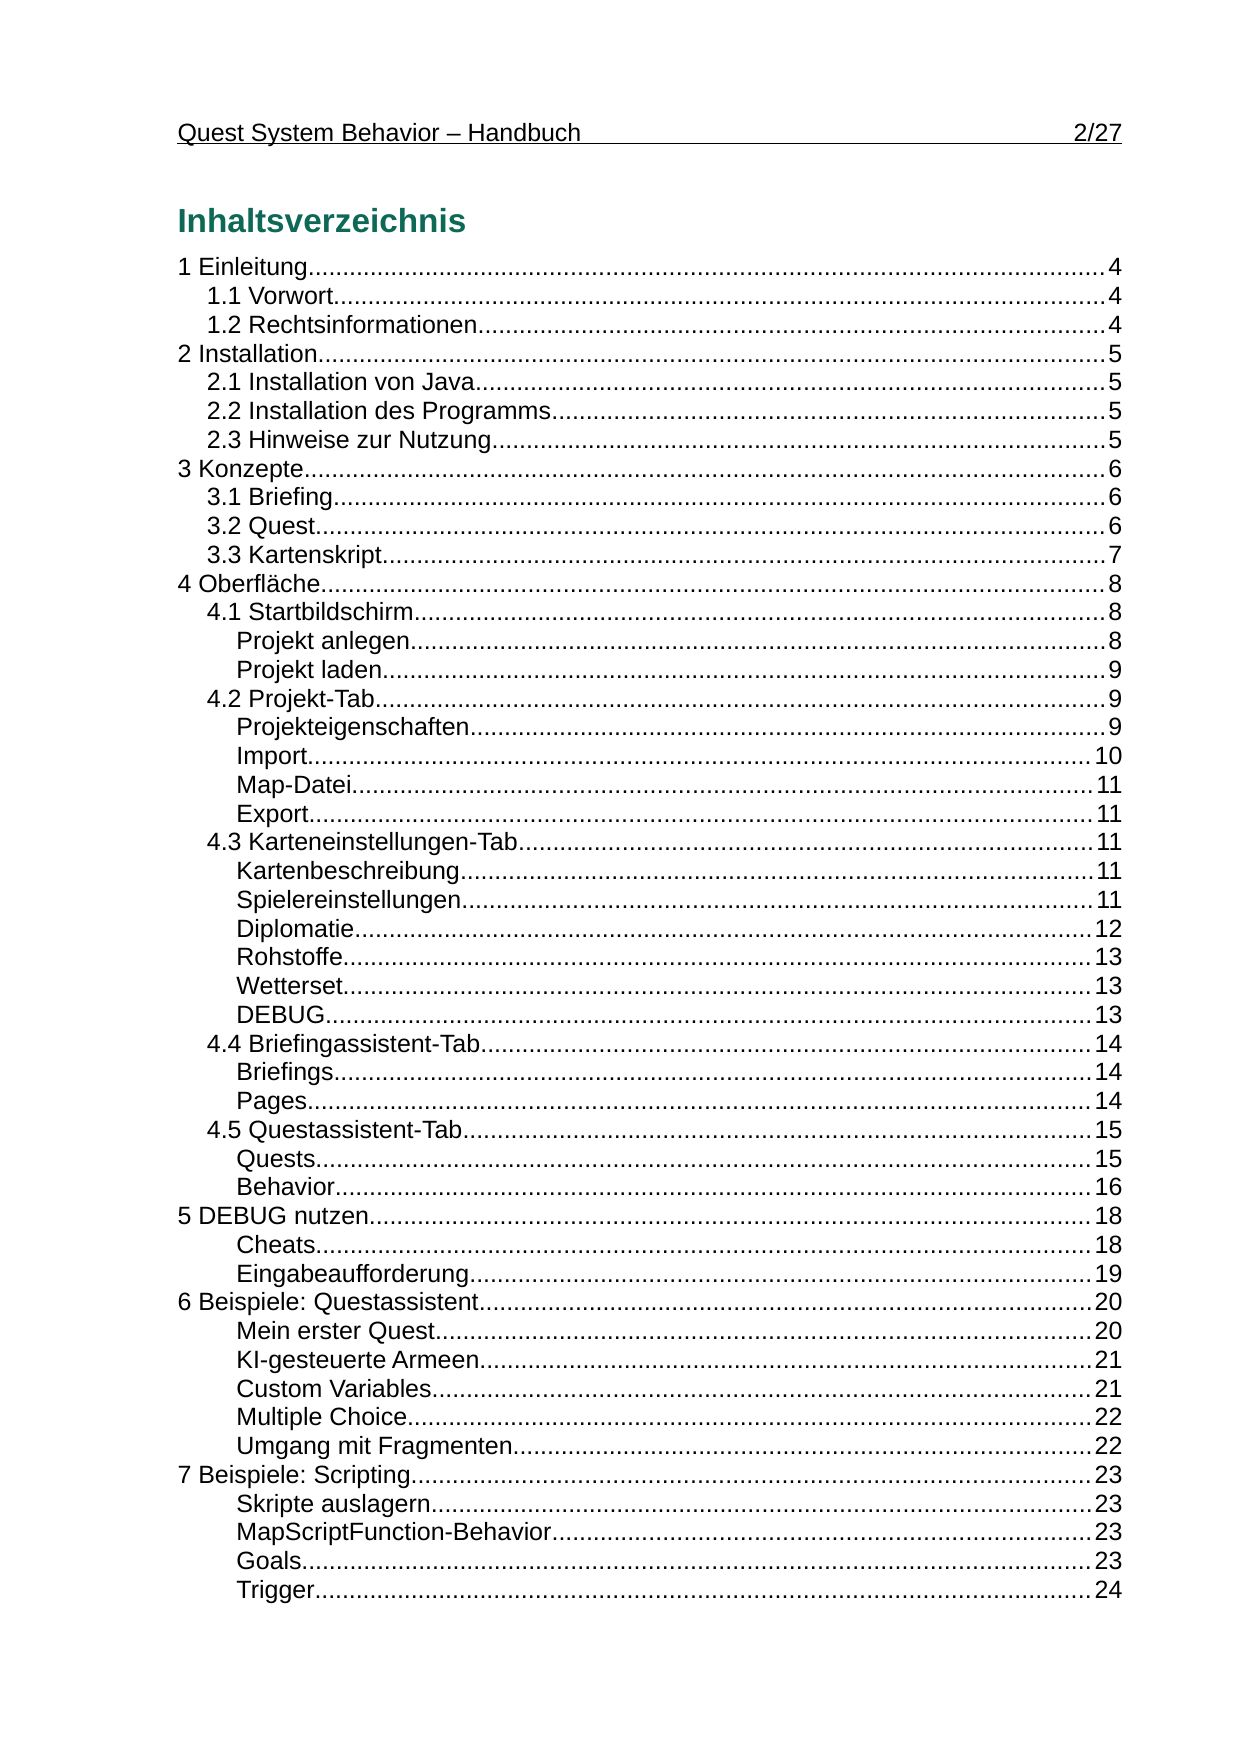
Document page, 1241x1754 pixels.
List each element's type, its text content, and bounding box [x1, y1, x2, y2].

text Multiple Choice 22 [236, 1402, 1122, 1431]
text 4.2 Projekt-Tab 9 [207, 683, 1122, 712]
text MapScriptFunction-Behavior 23 [236, 1517, 1122, 1546]
text DEBUG 13 [236, 1000, 1122, 1028]
text Cheats 18 [236, 1230, 1122, 1258]
text Pages 14 [236, 1086, 1122, 1115]
text Rohstoffe 13 [236, 942, 1122, 971]
subtitle Inhaltsverzeichnis [177, 201, 1122, 240]
text 2.1 Installation von Java 5 [207, 367, 1122, 396]
text Mein erster Quest 20 [236, 1316, 1122, 1345]
text Import 10 [236, 741, 1122, 770]
text 2 Installation 5 [177, 338, 1122, 367]
text 3.2 Quest 6 [207, 511, 1122, 540]
text Export 11 [236, 798, 1122, 827]
text 4.3 Karteneinstellungen-Tab 11 [207, 827, 1122, 856]
text Projekt anlegen 8 [236, 626, 1122, 655]
text 4.5 Questassistent-Tab 15 [207, 1115, 1122, 1143]
text 7 Beispiele: Scripting 23 [177, 1460, 1122, 1488]
text Behavior 16 [236, 1172, 1122, 1201]
text Projekteigenschaften 9 [236, 712, 1122, 741]
text 1.1 Vorwort 4 [207, 281, 1122, 310]
text Custom Variables 21 [236, 1373, 1122, 1402]
text Eingabeaufforderung 19 [236, 1258, 1122, 1287]
text 3 Konzepte 6 [177, 453, 1122, 482]
text 4.1 Startbildschirm 8 [207, 597, 1122, 626]
text 3.1 Briefing 6 [207, 482, 1122, 511]
text 4.4 Briefingassistent-Tab 14 [207, 1028, 1122, 1057]
text Goals 23 [236, 1546, 1122, 1575]
text Map-Datei 11 [236, 770, 1122, 798]
text Diplomatie 12 [236, 913, 1122, 942]
text 3.3 Kartenskript 7 [207, 540, 1122, 568]
text Umgang mit Fragmenten 22 [236, 1431, 1122, 1460]
text 2.2 Installation des Programms 5 [207, 396, 1122, 425]
text Spielereinstellungen 11 [236, 885, 1122, 913]
text KI-gesteuerte Armeen 21 [236, 1345, 1122, 1373]
text 1.2 Rechtsinformationen 4 [207, 310, 1122, 338]
text Briefings 14 [236, 1057, 1122, 1086]
text 6 Beispiele: Questassistent 20 [177, 1287, 1122, 1316]
text Trigger 24 [236, 1575, 1122, 1603]
text Quests 15 [236, 1143, 1122, 1172]
text Kartenbeschreibung 11 [236, 856, 1122, 885]
text Projekt laden 9 [236, 655, 1122, 683]
text 2.3 Hinweise zur Nutzung 5 [207, 425, 1122, 453]
text 1 Einleitung 4 [177, 252, 1122, 281]
text 4 Oberfläche 8 [177, 568, 1122, 597]
text Skripte auslagern 23 [236, 1488, 1122, 1517]
text 5 DEBUG nutzen 18 [177, 1201, 1122, 1230]
text Wetterset 13 [236, 971, 1122, 1000]
